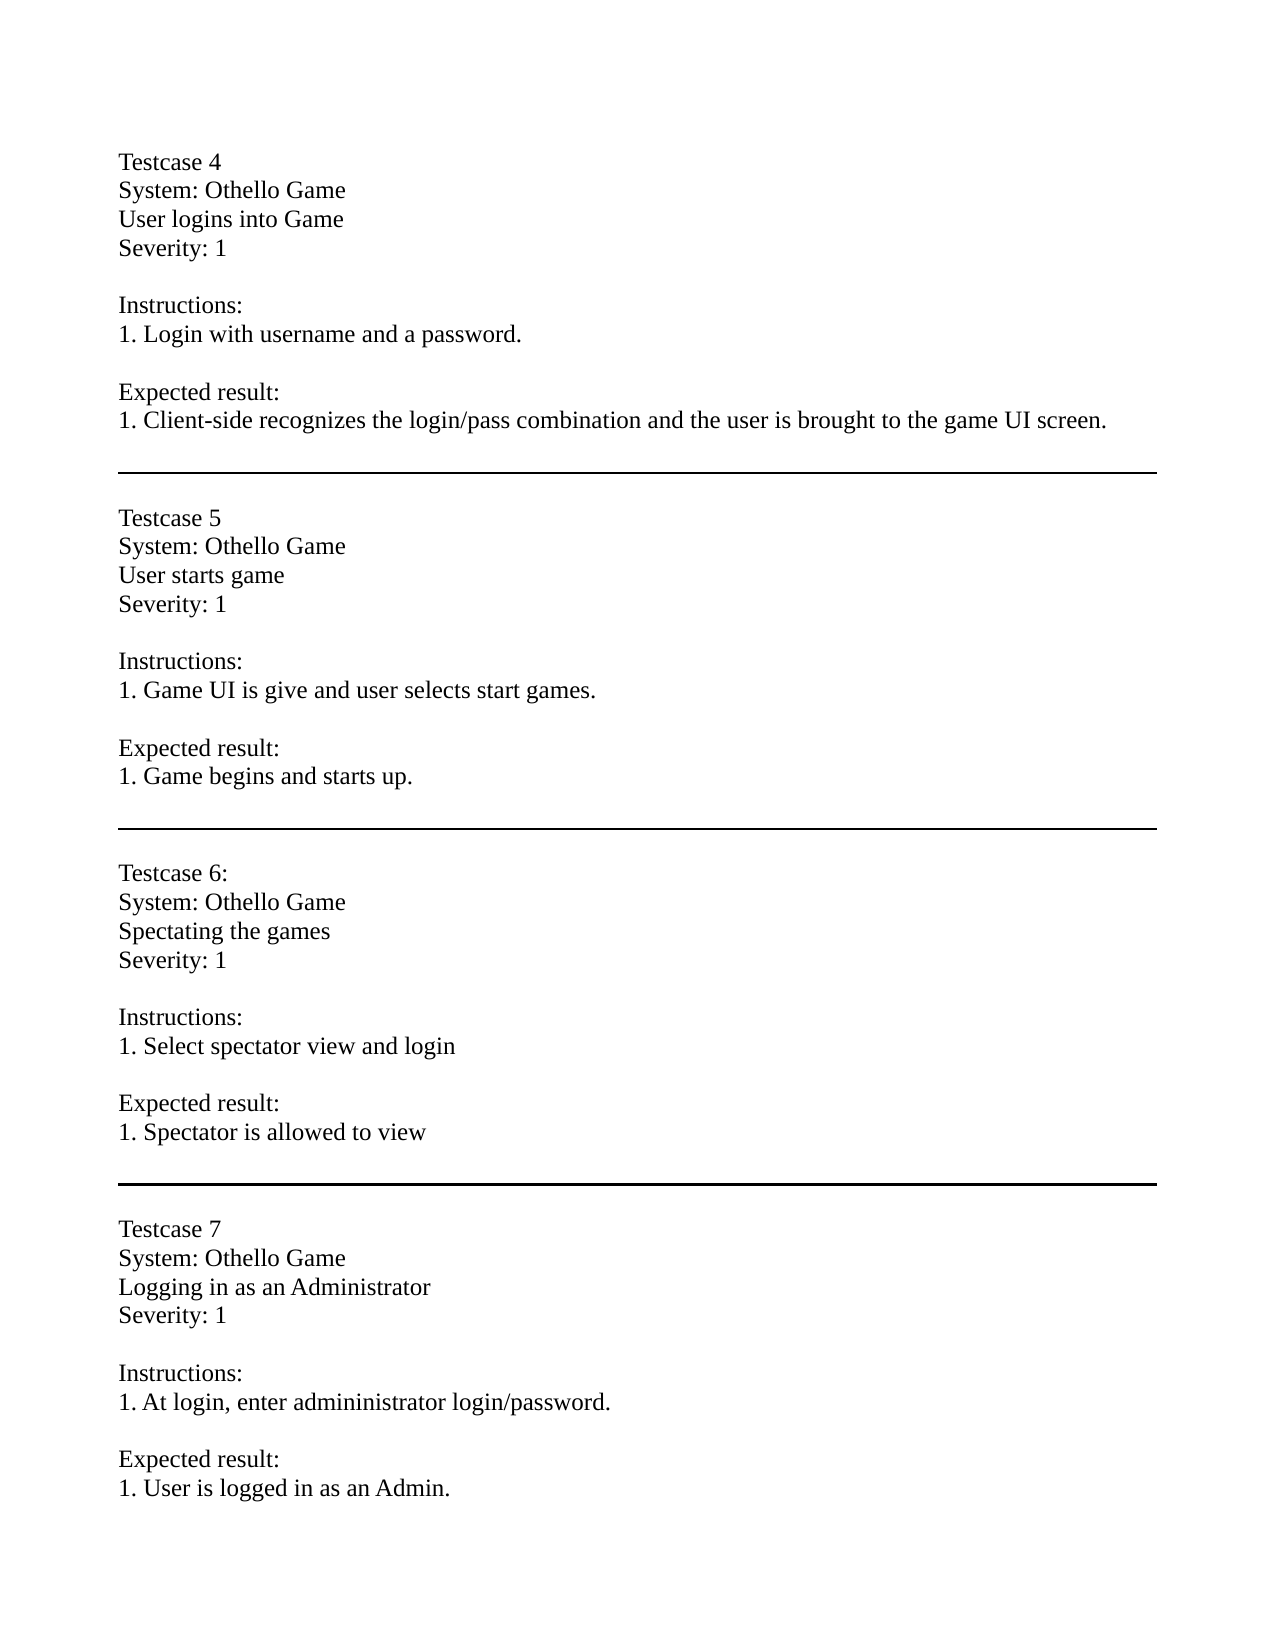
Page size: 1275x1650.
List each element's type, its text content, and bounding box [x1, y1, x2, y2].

text Testcase 4 [118, 147, 1157, 176]
text Logging in as an Administrator [118, 1272, 1157, 1301]
text Expected result: [118, 1088, 1157, 1117]
text System: Othello Game [118, 531, 1157, 560]
text Expected result: [118, 733, 1157, 761]
text Severity: 1 [118, 233, 1157, 262]
text Instructions: [118, 1358, 1157, 1387]
text Testcase 7 [118, 1214, 1157, 1243]
text 1. Select spectator view and login [118, 1031, 1157, 1060]
text Instructions: [118, 291, 1157, 319]
text User logins into Game [118, 204, 1157, 233]
text Instructions: [118, 646, 1157, 675]
text 1. User is logged in as an Admin. [118, 1473, 1157, 1502]
text 1. Game UI is give and user selects start games. [118, 675, 1157, 704]
text Severity: 1 [118, 1301, 1157, 1329]
text Severity: 1 [118, 945, 1157, 973]
text Spectating the games [118, 916, 1157, 945]
text System: Othello Game [118, 176, 1157, 204]
text System: Othello Game [118, 1243, 1157, 1272]
text 1. Login with username and a password. [118, 319, 1157, 348]
text Testcase 6: [118, 858, 1157, 887]
text User starts game [118, 560, 1157, 589]
text 1. Client-side recognizes the login/pass combination and the user is brought to the game UI screen. [118, 406, 1157, 434]
text System: Othello Game [118, 887, 1157, 916]
text Expected result: [118, 1444, 1157, 1473]
text Expected result: [118, 377, 1157, 406]
text 1. At login, enter admininistrator login/password. [118, 1387, 1157, 1416]
text 1. Spectator is allowed to view [118, 1117, 1157, 1146]
text 1. Game begins and starts up. [118, 761, 1157, 790]
text Instructions: [118, 1002, 1157, 1031]
text Severity: 1 [118, 589, 1157, 618]
text Testcase 5 [118, 503, 1157, 531]
